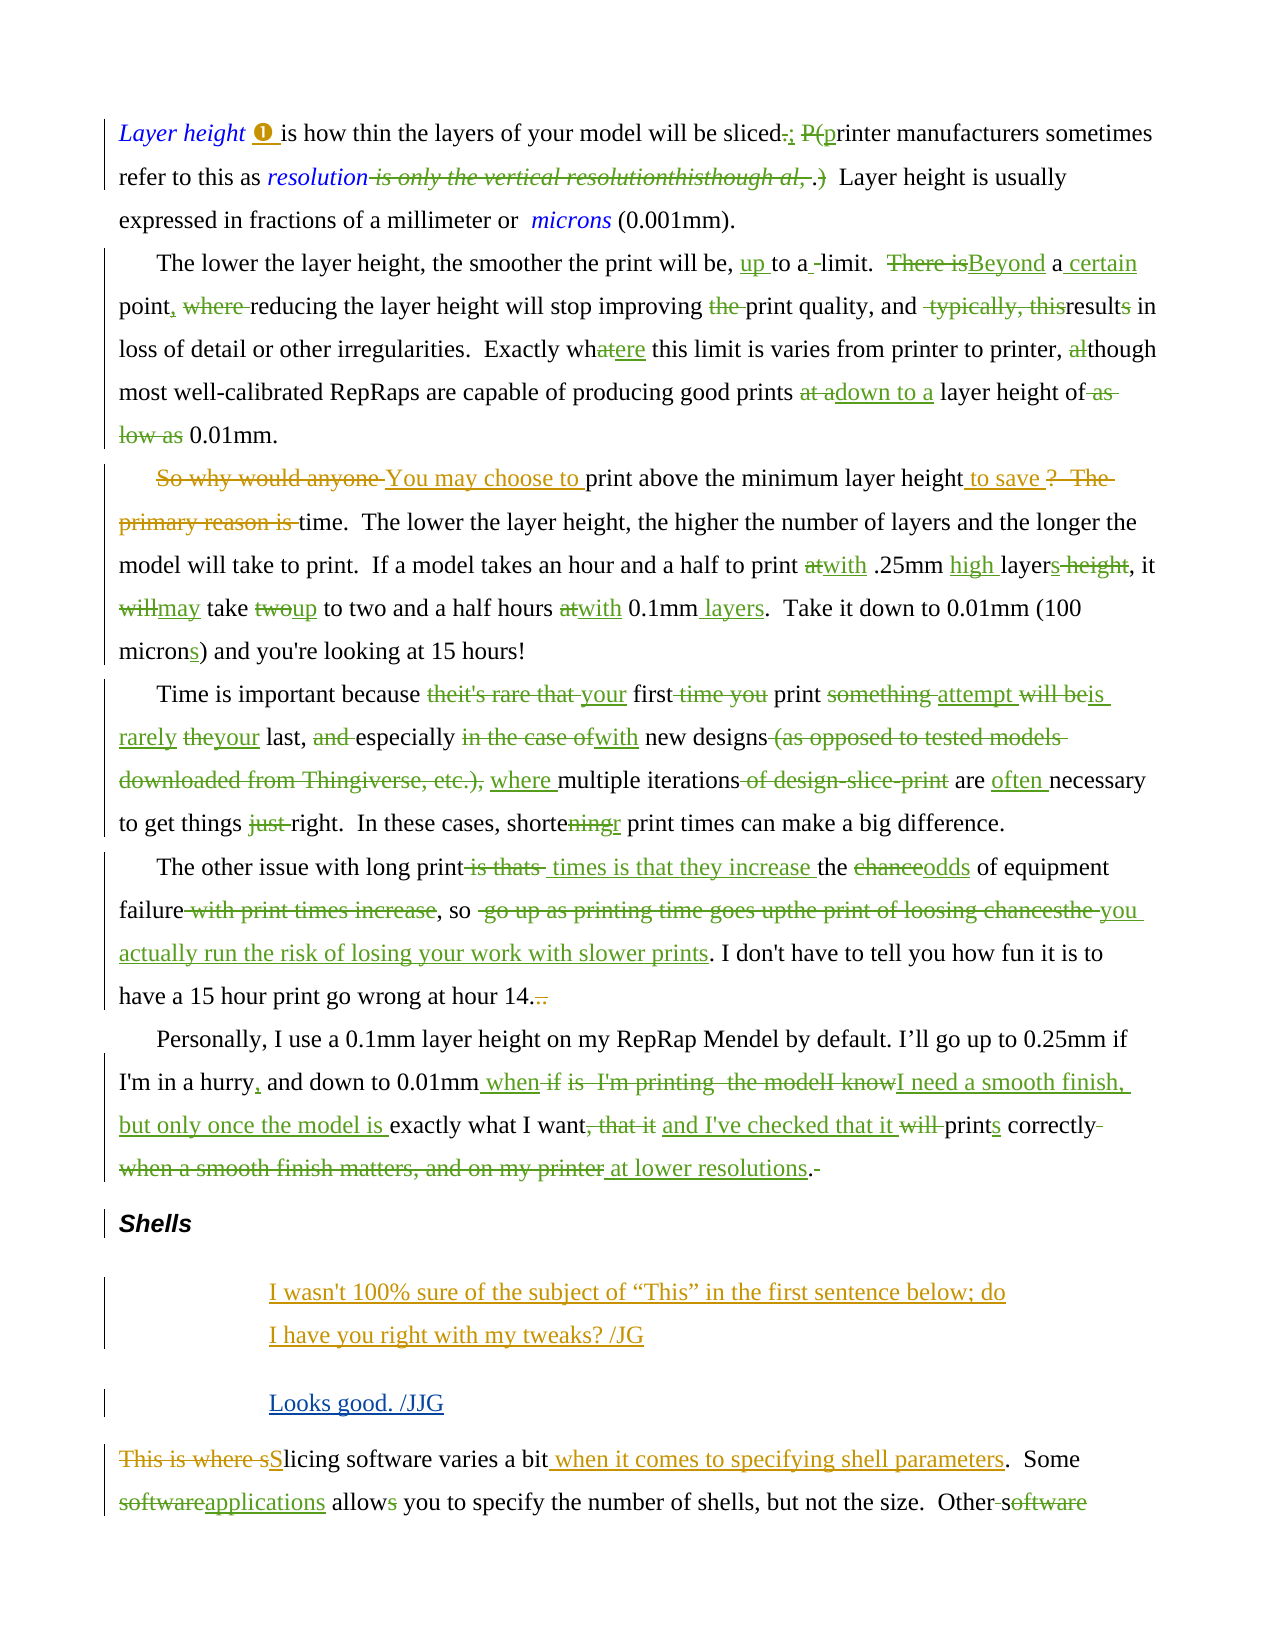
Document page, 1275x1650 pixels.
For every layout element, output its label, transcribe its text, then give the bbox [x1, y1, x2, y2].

text Time is important because your first print attempt is rarely your last, especially with new designs where multiple iterations are often necessary to get things right. In these cases, shorter print times can make a big difference. [118, 679, 1156, 837]
text I have you right with my tweaks? /JG [268, 1303, 1006, 1349]
text I wasn't 100% sure of the subject of “This” in the first sentence below; do [268, 1277, 1006, 1302]
text Personally, I use a 0.1mm layer height on my RepRap Mendel by default. I’ll go up to 0.25mm if I'm in a hurry, and down to 0.01mm when I need a smooth finish, but only once the model is exactly what I want and I've checked that it prints correctly at lower resolutions. [118, 1024, 1156, 1182]
text Layer height u is how thin the layers of your model will be sliced; printer manufacturers sometimes refer to this as resolution. Layer height is usually expressed in fractions of a millimeter or microns (0.001mm). [118, 118, 1156, 233]
text Looks good. /JJG [268, 1388, 1006, 1417]
text You may choose to print above the minimum layer height to save time. The lower the layer height, the higher the number of layers and the longer the model will take to print. If a model takes an hour and a half to print with .25mm high layers, it may take up to two and a half hours with 0.1mm layers. Take it down to 0.01mm (100 microns) and you're looking at 15 hours! [118, 463, 1156, 665]
text Slicing software varies a bit when it comes to specifying shell parameters. Some applications allow you to specify the number of shells, but not the size. Others allow you to specify the shell thickness and calculate the number of shells for you based on your printer's nozzle size. If you have to specify the number of shells, it's good to start with two or three. Two shells is adequate for models that require infill, while three should be used for models that rely just on their shells for structure. [118, 1444, 1156, 1516]
text The lower the layer height, the smoother the print will be, up to a limit. Beyond a certain point, reducing the layer height will stop improving print quality, and result in loss of detail or other irregularities. Exactly where this limit is varies from printer to printer, though most well-calibrated RepRaps are capable of producing good prints down to a layer height of 0.01mm. [118, 248, 1156, 449]
text Shells [118, 1209, 1156, 1238]
text The other issue with long print times is that they increase the odds of equipment failure, so you actually run the risk of losing your work with slower prints. I don't have to tell you how fun it is to have a 15 hour print go wrong at hour 14. [118, 852, 1156, 1010]
